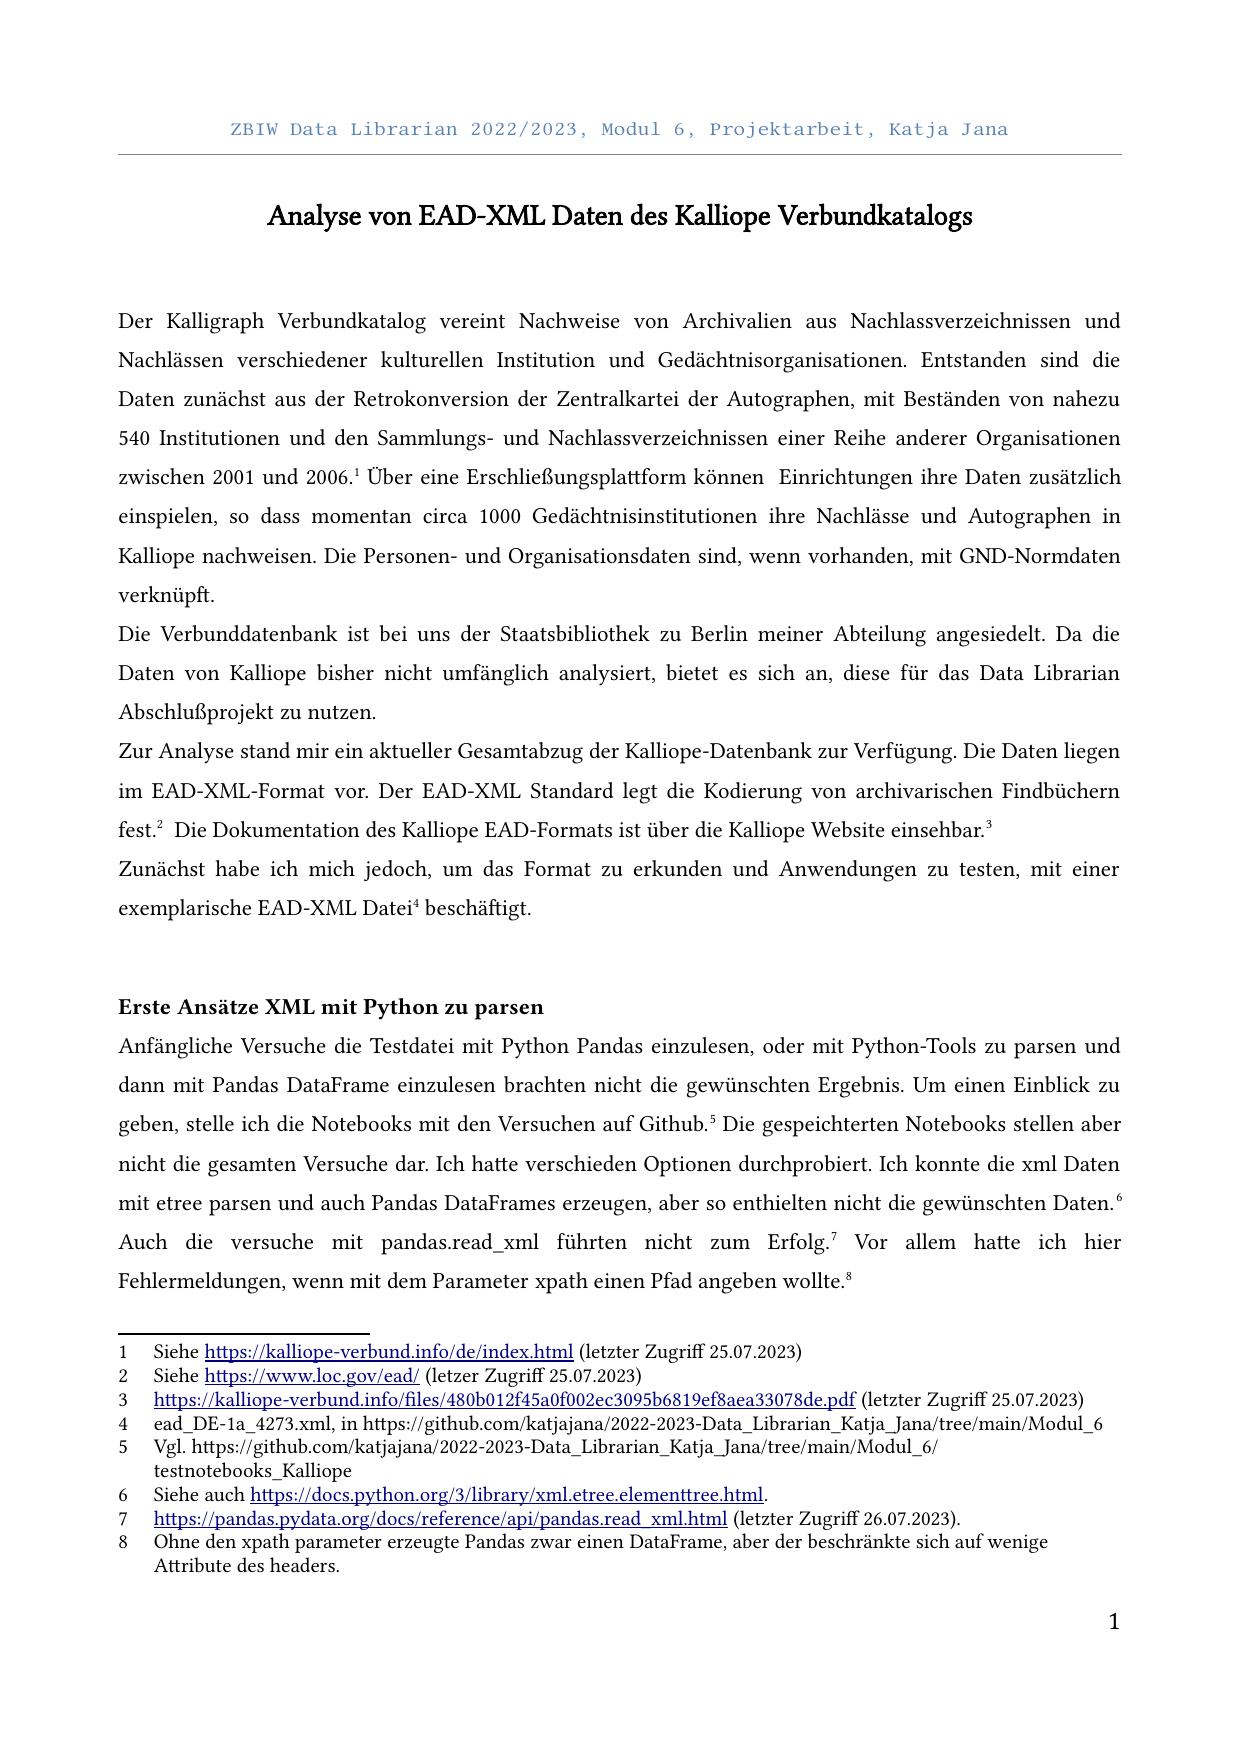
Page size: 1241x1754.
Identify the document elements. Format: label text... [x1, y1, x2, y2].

text Vgl. https://github.com/katjajana/2022-2023-Data_Librarian_Katja_Jana/tree/main/Modul_6/testnotebooks_Kalliope [118, 1435, 1122, 1483]
subtitle Erste Ansätze XML mit Python zu parsen [118, 994, 1122, 1020]
text Zur Analyse stand mir ein aktueller Gesamtabzug der Kalliope-Datenbank zur Verfügung. Die Daten liegen im EAD-XML-Format vor. Der EAD-XML Standard legt die Kodierung von archivarischen Findbüchern fest. Die Dokumentation des Kalliope EAD-Formats ist über die Kalliope Website einsehbar. [118, 738, 1122, 843]
text ead_DE-1a_4273.xml, in https://github.com/katjajana/2022-2023-Data_Librarian_Katja_Jana/tree/main/Modul_6 [118, 1412, 1122, 1435]
text Siehe auch https://docs.python.org/3/library/xml.etree.elementtree.html. [118, 1483, 1122, 1507]
text Ohne den xpath parameter erzeugte Pandas zwar einen DataFrame, aber der beschränkte sich auf wenige Attribute des headers. [118, 1530, 1122, 1578]
text Siehe https://www.loc.gov/ead/ (letzer Zugriff 25.07.2023) [118, 1364, 1122, 1388]
subtitle Analyse von EAD-XML Daten des Kalliope Verbundkatalogs [118, 198, 1122, 231]
text Siehe https://kalliope-verbund.info/de/index.html (letzter Zugriff 25.07.2023) [118, 1340, 1122, 1364]
text https://kalliope-verbund.info/files/480b012f45a0f002ec3095b6819ef8aea33078de.pdf (letzter Zugriff 25.07.2023) [118, 1388, 1122, 1412]
text https://pandas.pydata.org/docs/reference/api/pandas.read_xml.html (letzter Zugriff 26.07.2023). [118, 1507, 1122, 1530]
text Die Verbunddatenbank ist bei uns der Staatsbibliothek zu Berlin meiner Abteilung angesiedelt. Da die Daten von Kalliope bisher nicht umfänglich analysiert, bietet es sich an, diese für das Data Librarian Abschlußprojekt zu nutzen. [118, 621, 1122, 725]
text Zunächst habe ich mich jedoch, um das Format zu erkunden und Anwendungen zu testen, mit einer exemplarische EAD-XML Datei beschäftigt. [118, 856, 1122, 921]
text Der Kalligraph Verbundkatalog vereint Nachweise von Archivalien aus Nachlassverzeichnissen und Nachlässen verschiedener kulturellen Institution und Gedächtnisorganisationen. Entstanden sind die Daten zunächst aus der Retrokonversion der Zentralkartei der Autographen, mit Beständen von nahezu 540 Institutionen und den Sammlungs- und Nachlassverzeichnissen einer Reihe anderer Organisationen zwischen 2001 und 2006. Über eine Erschließungsplattform können Einrichtungen ihre Daten zusätzlich einspielen, so dass momentan circa 1000 Gedächtnisinstitutionen ihre Nachlässe und Autographen in Kalliope nachweisen. Die Personen- und Organisationsdaten sind, wenn vorhanden, mit GND-Normdaten verknüpft. [118, 308, 1122, 608]
text Anfängliche Versuche die Testdatei mit Python Pandas einzulesen, oder mit Python-Tools zu parsen und dann mit Pandas DataFrame einzulesen brachten nicht die gewünschten Ergebnis. Um einen Einblick zu geben, stelle ich die Notebooks mit den Versuchen auf Github. Die gespeichterten Notebooks stellen aber nicht die gesamten Versuche dar. Ich hatte verschieden Optionen durchprobiert. Ich konnte die xml Daten mit etree parsen und auch Pandas DataFrames erzeugen, aber so enthielten nicht die gewünschten Daten. Auch die versuche mit pandas.read_xml führten nicht zum Erfolg. Vor allem hatte ich hier Fehlermeldungen, wenn mit dem Parameter xpath einen Pfad angeben wollte. [118, 1033, 1122, 1294]
